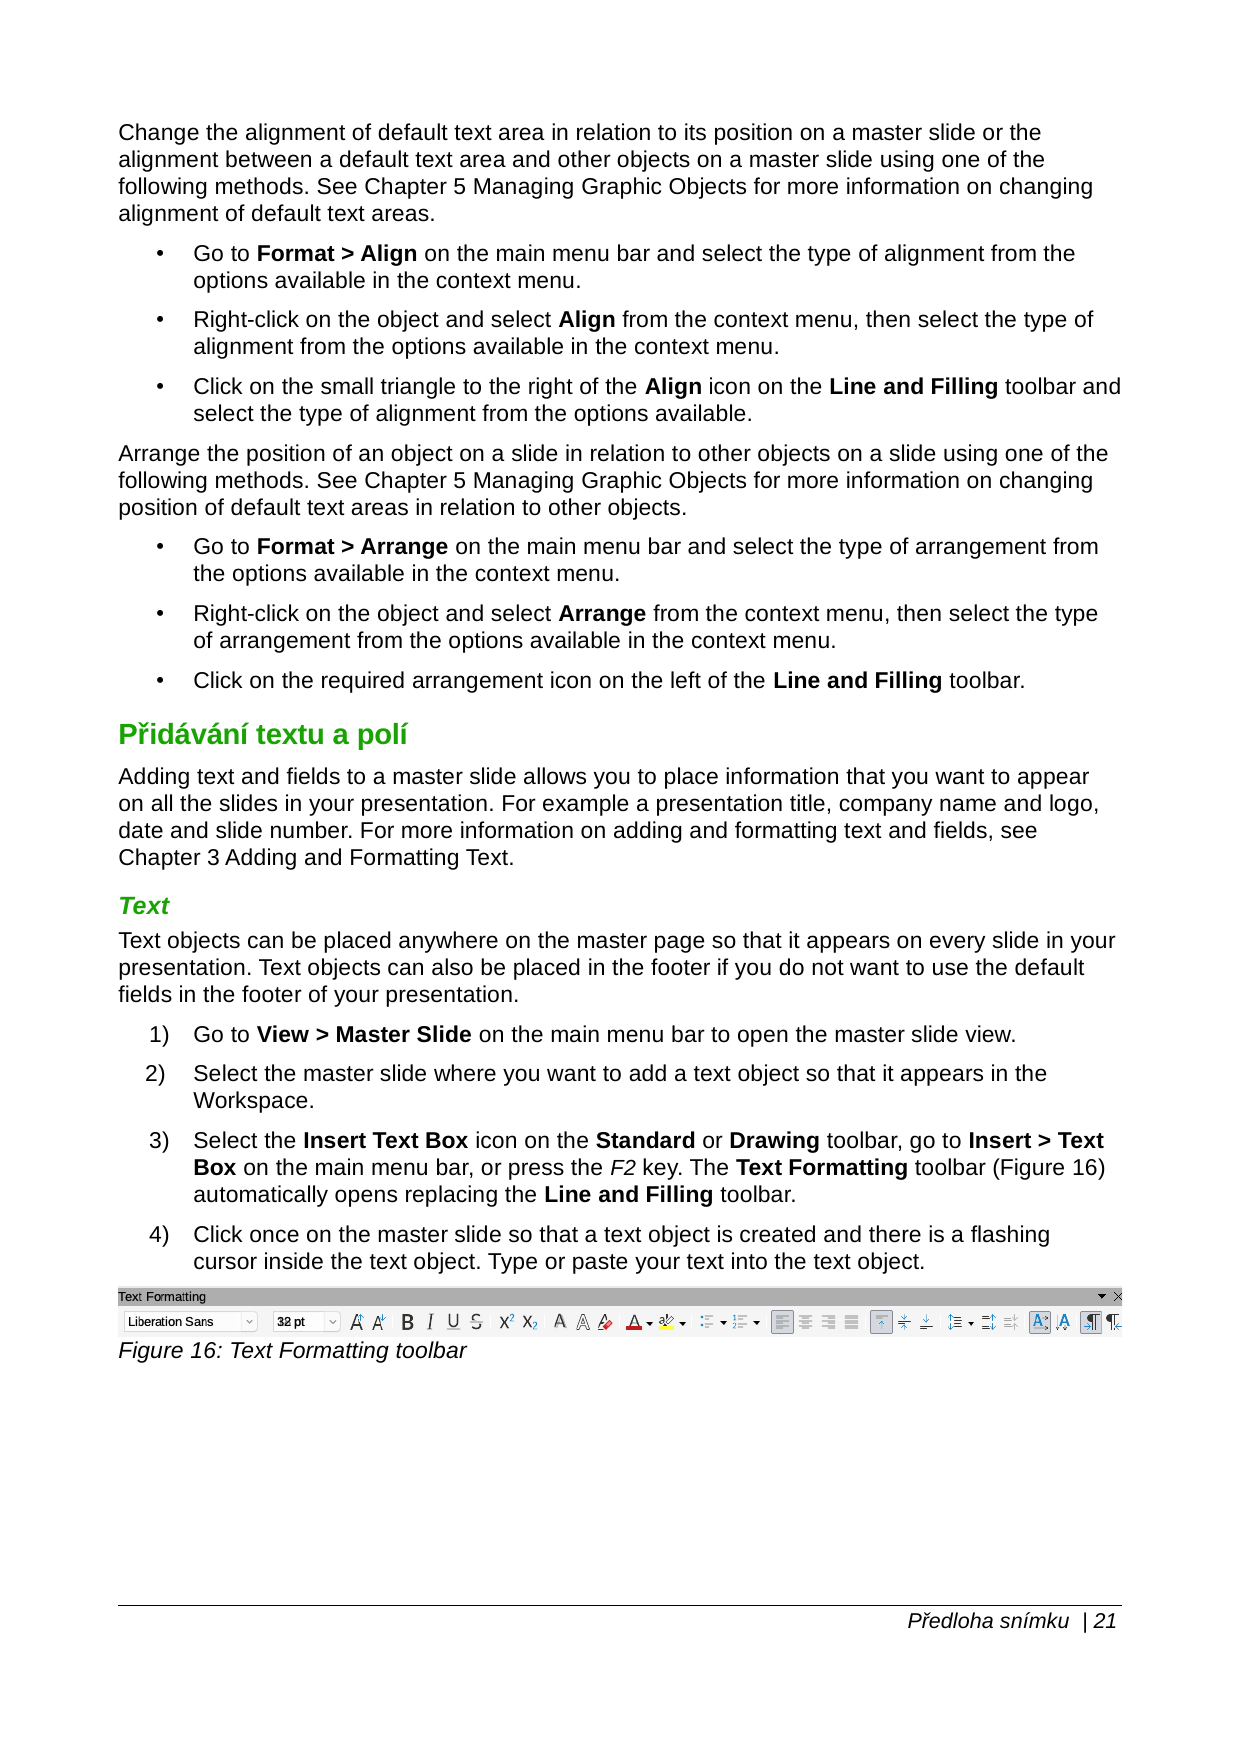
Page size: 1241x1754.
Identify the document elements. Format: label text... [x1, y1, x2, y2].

list Click on the small triangle to the right of the Align icon on the Line and Filling toolbar and select the type of alignment from the options available. [156, 372, 1122, 426]
subtitle Přidávání textu a polí [118, 717, 1122, 750]
list Go to Format > Arrange on the main menu bar and select the type of arrangement from the options available in the context menu. [156, 533, 1122, 587]
subtitle Text [118, 891, 1122, 920]
text Arrange the position of an object on a slide in relation to other objects on a slide using one of the following methods. See Chapter 5 Managing Graphic Objects for more information on changing position of default text areas in relation to other objects. [118, 439, 1122, 520]
text Adding text and fields to a master slide allows you to place information that you want to appear on all the slides in your presentation. For example a presentation title, company name and logo, date and slide number. For more information on adding and formatting text and fields, see Chapter 3 Adding and Formatting Text. [118, 762, 1122, 870]
list Click on the required arrangement icon on the left of the Line and Filling toolbar. [156, 666, 1122, 693]
list Right-click on the object and select Align from the context menu, then select the type of alignment from the options available in the context menu. [156, 306, 1122, 360]
text Text objects can be placed anywhere on the master page so that it appears on every slide in your presentation. Text objects can also be placed in the footer if you do not want to use the default fields in the footer of your presentation. [118, 926, 1122, 1008]
list Go to View > Master Slide on the main menu bar to open the master slide view. [169, 1020, 1122, 1047]
text Figure 16: Text Formatting toolbar [118, 1337, 1122, 1363]
list Go to Format > Align on the main menu bar and select the type of alignment from the options available in the context menu. [156, 239, 1122, 293]
picture [118, 1286, 1123, 1337]
text Change the alignment of default text area in relation to its position on a master slide or the alignment between a default text area and other objects on a master slide using one of the following methods. See Chapter 5 Managing Graphic Objects for more information on changing alignment of default text areas. [118, 118, 1122, 226]
list Right-click on the object and select Arrange from the context menu, then select the type of arrangement from the options available in the context menu. [156, 599, 1122, 653]
list Select the Insert Text Box icon on the Standard or Drawing toolbar, go to Insert > Text Box on the main menu bar, or press the F2 key. The Text Formatting toolbar (Figure 16) automatically opens replacing the Line and Filling toolbar. [169, 1126, 1122, 1208]
list Select the master slide where you want to add a text object so that it appears in the Workspace. [165, 1060, 1122, 1114]
list Click once on the master slide so that a text object is created and there is a flashing cursor inside the text object. Type or paste your text into the text object. [169, 1220, 1122, 1274]
